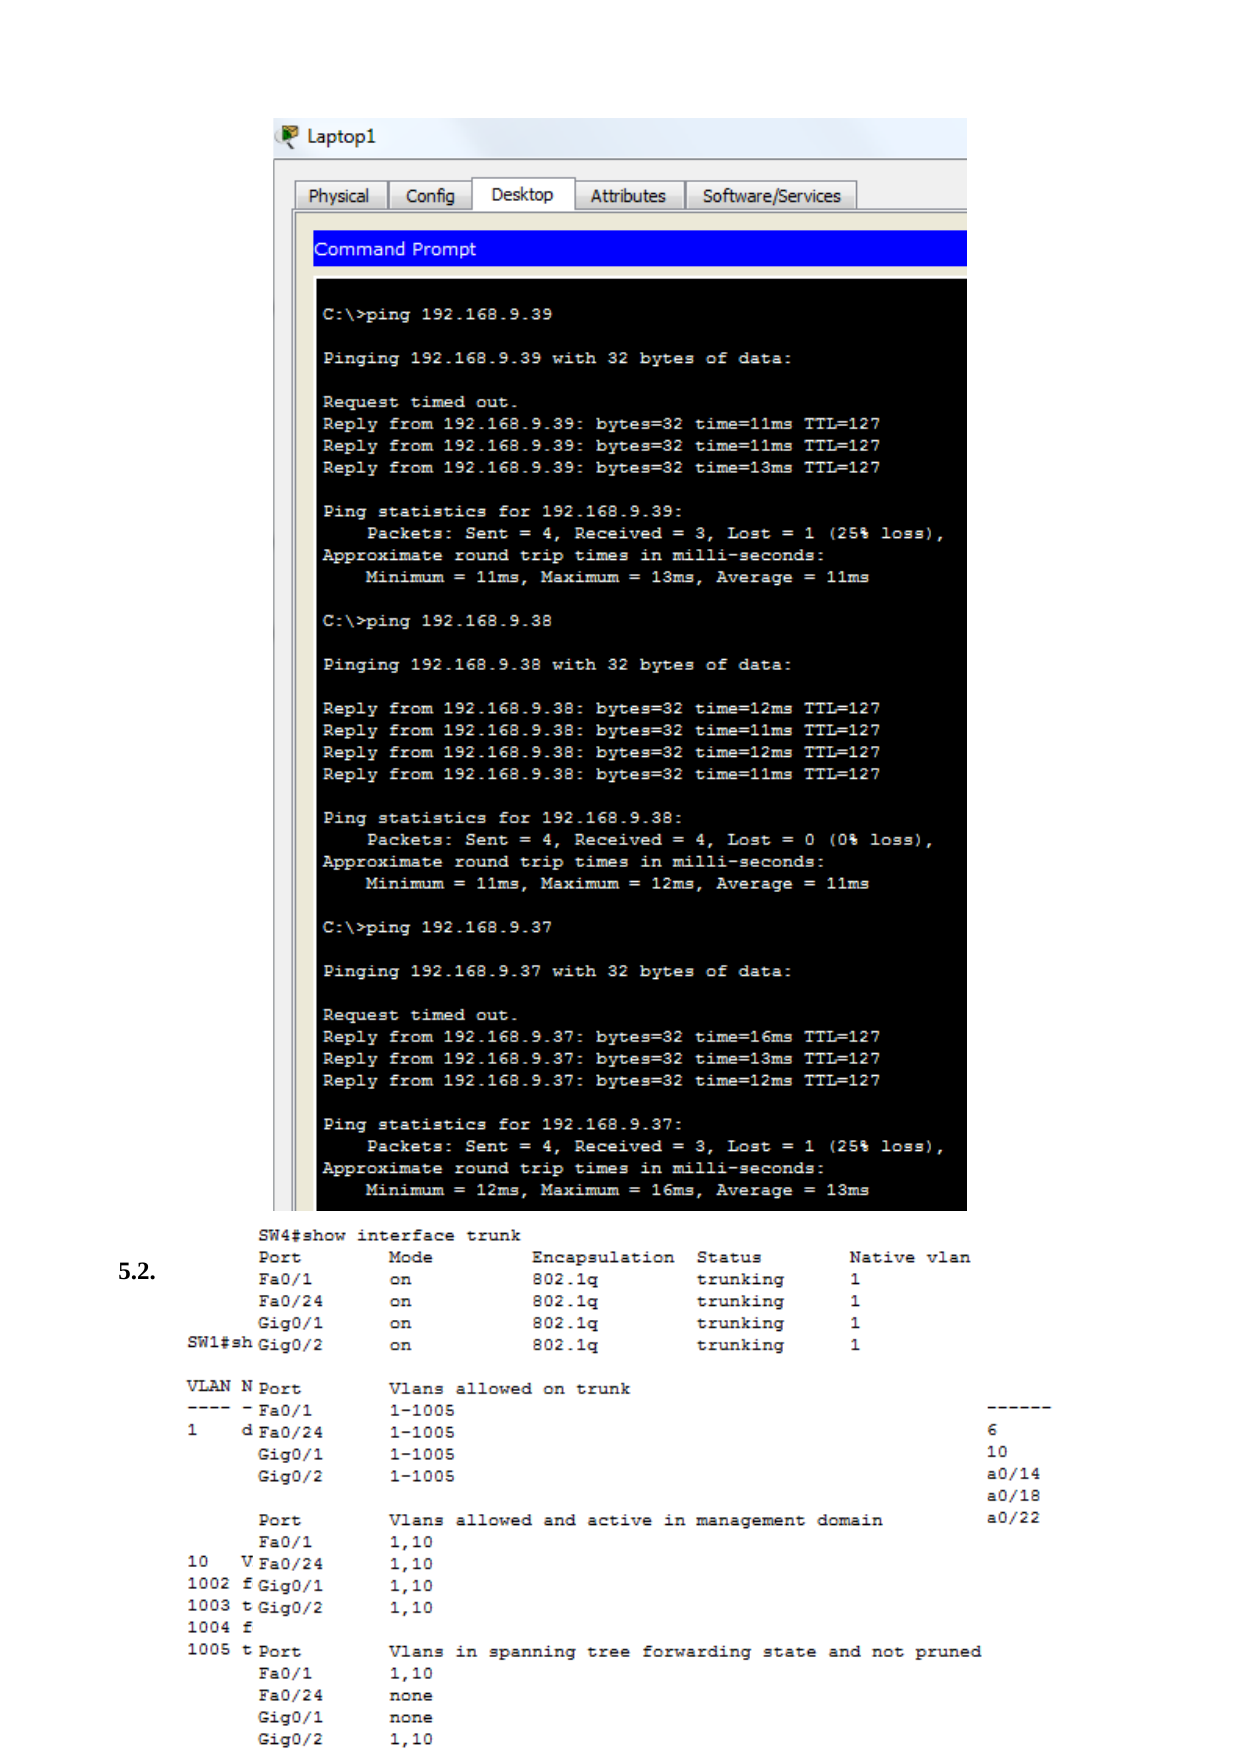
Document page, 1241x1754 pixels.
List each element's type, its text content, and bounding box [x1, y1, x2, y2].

picture [273, 118, 967, 1211]
picture [181, 1222, 1060, 1754]
text 5.2. [118, 1256, 252, 1285]
text [988, 1256, 1122, 1285]
